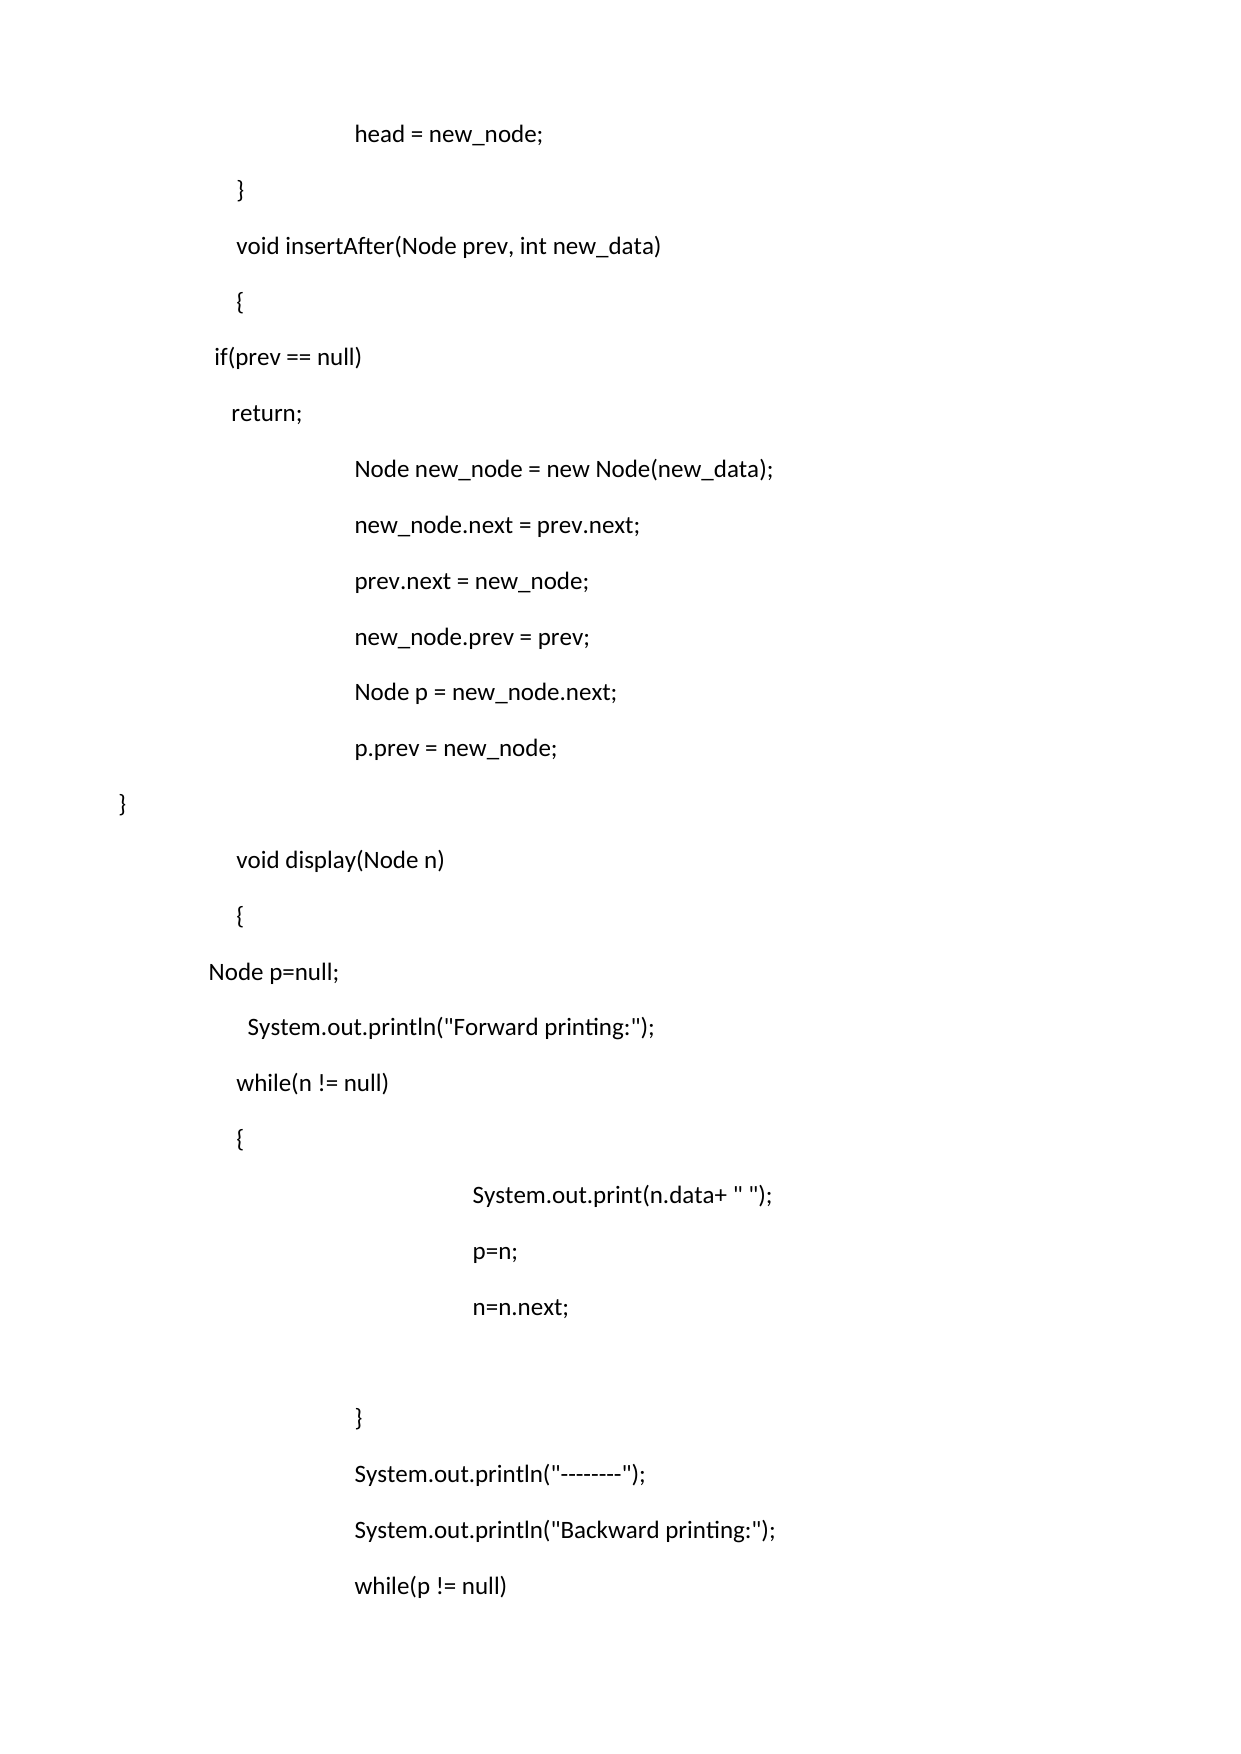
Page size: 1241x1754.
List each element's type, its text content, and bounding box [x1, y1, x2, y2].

text p.prev = new_node; [118, 732, 1122, 763]
text new_node.next = prev.next; [118, 509, 1122, 539]
text System.out.println("--------"); [118, 1458, 1122, 1489]
text System.out.println("Backward printing:"); [118, 1514, 1122, 1544]
text Node p = new_node.next; [118, 676, 1122, 707]
text return; [118, 397, 1122, 428]
text while(p != null) [118, 1570, 1122, 1600]
text p=n; [118, 1235, 1122, 1265]
text if(prev == null) [118, 341, 1122, 372]
text n=n.next; [118, 1291, 1122, 1321]
text { [118, 286, 1122, 316]
text void insertAfter(Node prev, int new_data) [118, 230, 1122, 260]
text new_node.prev = prev; [118, 621, 1122, 651]
text { [118, 1123, 1122, 1154]
text } [118, 1402, 1122, 1433]
text } [118, 788, 1122, 819]
text head = new_node; [118, 118, 1122, 149]
text void display(Node n) [118, 844, 1122, 874]
text Node new_node = new Node(new_data); [118, 453, 1122, 484]
text System.out.println("Forward printing:"); [118, 1011, 1122, 1042]
text Node p=null; [118, 956, 1122, 986]
text } [118, 174, 1122, 204]
text while(n != null) [118, 1067, 1122, 1098]
text System.out.print(n.data+ " "); [118, 1179, 1122, 1209]
text { [118, 900, 1122, 930]
text prev.next = new_node; [118, 565, 1122, 595]
